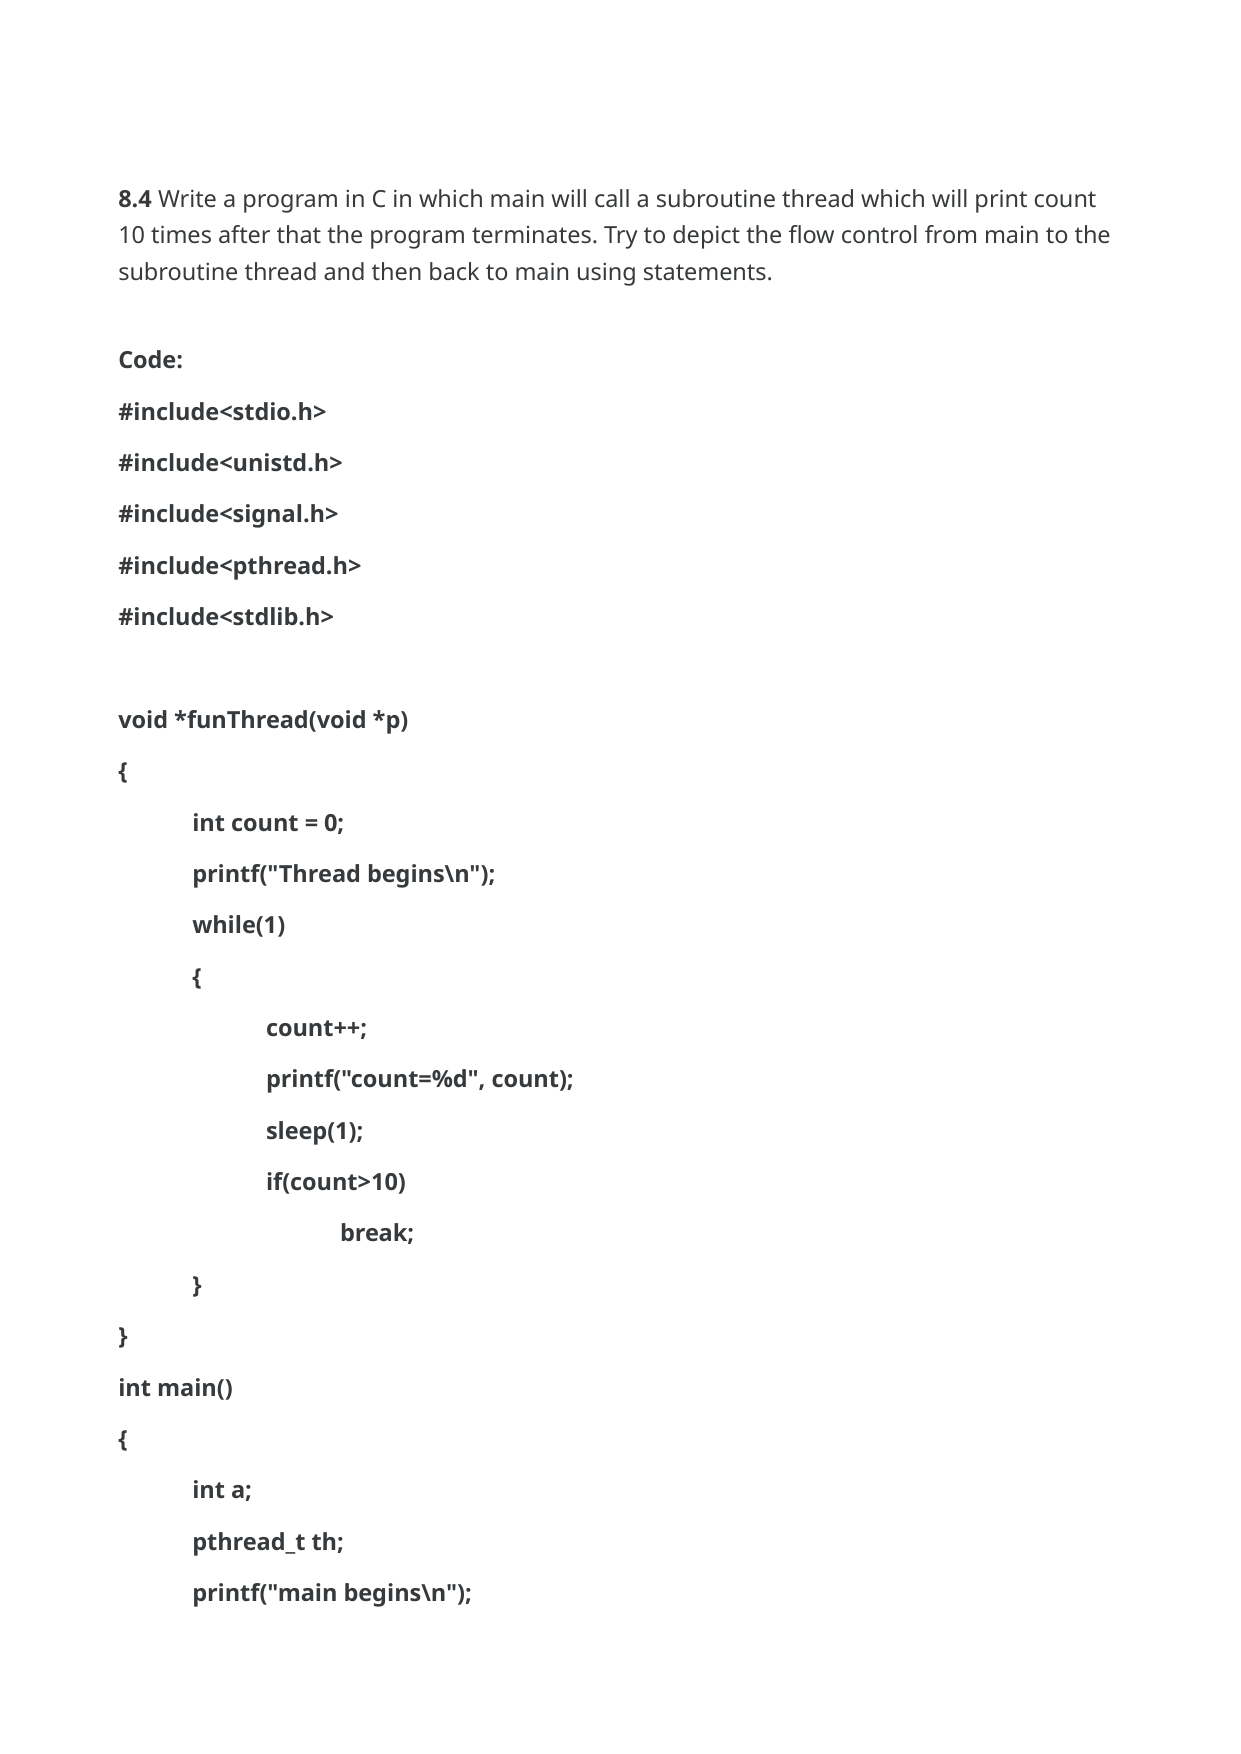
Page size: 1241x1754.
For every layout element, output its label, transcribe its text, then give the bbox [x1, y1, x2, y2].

text { [118, 960, 1122, 992]
text count++; [118, 1011, 1122, 1043]
text while(1) [118, 909, 1122, 941]
text { [118, 754, 1122, 787]
text } [118, 1319, 1122, 1351]
text void *funThread(void *p) [118, 703, 1122, 735]
text #include<unistd.h> [118, 446, 1122, 478]
text break; [118, 1217, 1122, 1249]
text int a; [118, 1473, 1122, 1506]
text printf("Thread begins\n"); [118, 857, 1122, 889]
text #include<signal.h> [118, 498, 1122, 530]
text Code: [118, 307, 1122, 376]
text 8.4 Write a program in C in which main will call a subroutine thread which will print count 10 times after that the program terminates. Try to depict the flow control from main to the subroutine thread and then back to main using statements. [118, 182, 1122, 288]
text printf("main begins\n"); [118, 1576, 1122, 1608]
text if(count>10) [118, 1165, 1122, 1197]
text printf("count=%d", count); [118, 1063, 1122, 1095]
text #include<pthread.h> [118, 549, 1122, 581]
text { [118, 1422, 1122, 1454]
text pthread_t th; [118, 1525, 1122, 1557]
text int main() [118, 1371, 1122, 1403]
text #include<stdio.h> [118, 395, 1122, 427]
text #include<stdlib.h> [118, 601, 1122, 632]
text int count = 0; [118, 806, 1122, 838]
text sleep(1); [118, 1114, 1122, 1146]
text } [118, 1268, 1122, 1300]
